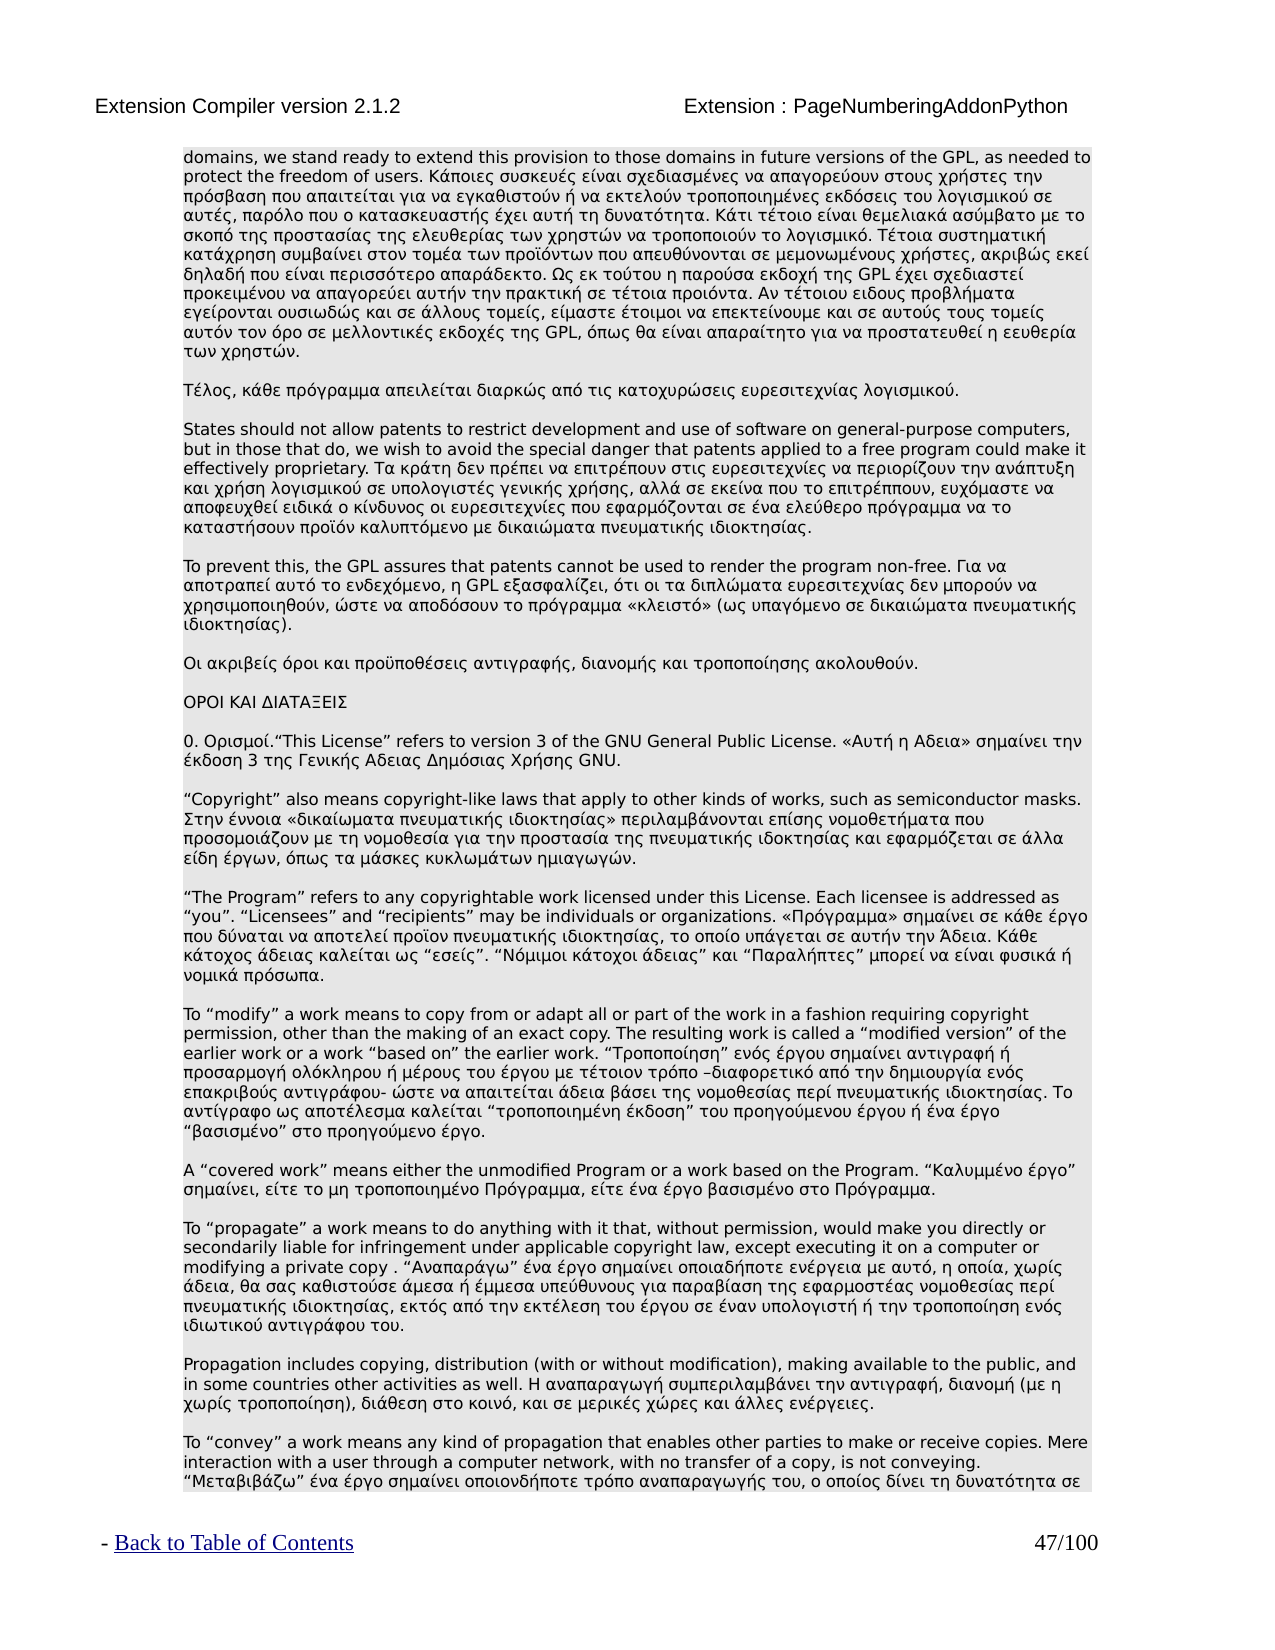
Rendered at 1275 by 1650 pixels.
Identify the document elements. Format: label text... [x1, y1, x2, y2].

text 0. Ορισμοί. “This License” refers to version 3 of the GNU General Public License. «Αυτή η Αδεια» σημαίνει την έκδοση 3 της Γενικής Αδειας Δημόσιας Χρήσης GNU. [183, 732, 1092, 771]
text Οι ακριβείς όροι και προϋποθέσεις αντιγραφής, διανομής και τροποποίησης ακολουθούν. [183, 654, 1092, 673]
text “Copyright” also means copyright-like laws that apply to other kinds of works, such as semiconductor masks. Στην έννοια «δικαίωματα πνευματικής ιδιοκτησίας» περιλαμβάνονται επίσης νομοθετήματα που προσομοιάζουν με τη νομοθεσία για την προστασία της πνευματικής ιδοκτησίας και εφαρμόζεται σε άλλα είδη έργων, όπως τα μάσκες κυκλωμάτων ημιαγωγών. [183, 790, 1092, 868]
text Propagation includes copying, distribution (with or without modification), making available to the public, and in some countries other activities as well. Η αναπαραγωγή συμπεριλαμβάνει την αντιγραφή, διανομή (με η χωρίς τροποποίηση), διάθεση στο κοινό, και σε μερικές χώρες και άλλες ενέργειες. [183, 1355, 1092, 1414]
text ΟΡΟΙ ΚΑΙ ΔΙΑΤΑΞΕΙΣ [183, 693, 1092, 712]
text To prevent this, the GPL assures that patents cannot be used to render the program non-free. Για να αποτραπεί αυτό το ενδεχόμενο, η GPL εξασφαλίζει, ότι οι τα διπλώματα ευρεσιτεχνίας δεν μπορούν να χρησιμοποιηθούν, ώστε να αποδόσουν το πρόγραμμα «κλειστό» (ως υπαγόμενο σε δικαιώματα πνευματικής ιδιοκτησίας). [183, 557, 1092, 634]
text A “covered work” means either the unmodified Program or a work based on the Program. “Καλυμμένο έργο” σημαίνει, είτε το μη τροποποιημένο Πρόγραμμα, είτε ένα έργο βασισμένο στο Πρόγραμμα. [183, 1160, 1092, 1199]
text Τέλος, κάθε πρόγραμμα απειλείται διαρκώς από τις κατοχυρώσεις ευρεσιτεχνίας λογισμικού. [183, 381, 1092, 401]
text To “convey” a work means any kind of propagation that enables other parties to make or receive copies. Mere interaction with a user through a computer network, with no transfer of a copy, is not conveying. “Μεταβιβάζω” ένα έργο σημαίνει οποιονδήποτε τρόπο αναπαραγωγής του, ο οποίος δίνει τη δυνατότητα σε [183, 1433, 1092, 1492]
text States should not allow patents to restrict development and use of software on general-purpose computers, but in those that do, we wish to avoid the special danger that patents applied to a free program could make it effectively proprietary. Τα κράτη δεν πρέπει να επιτρέπουν στις ευρεσιτεχνίες να περιορίζουν την ανάπτυξη και χρήση λογισμικού σε υπολογιστές γενικής χρήσης, αλλά σε εκείνα που το επιτρέππουν, ευχόμαστε να αποφευχθεί ειδικά ο κίνδυνος οι ευρεσιτεχνίες που εφαρμόζονται σε ένα ελεύθερο πρόγραμμα να το καταστήσουν προϊόν καλυπτόμενο με δικαιώματα πνευματικής ιδιοκτησίας. [183, 420, 1092, 537]
text domains, we stand ready to extend this provision to those domains in future versions of the GPL, as needed to protect the freedom of users. Κάποιες συσκευές είναι σχεδιασμένες να απαγορεύουν στους χρήστες την πρόσβαση που απαιτείται για να εγκαθιστούν ή να εκτελούν τροποποιημένες εκδόσεις του λογισμικού σε αυτές, παρόλο που ο κατασκευαστής έχει αυτή τη δυνατότητα. Κάτι τέτοιο είναι θεμελιακά ασύμβατο με το σκοπό της προστασίας της ελευθερίας των χρηστών να τροποποιούν το λογισμικό. Τέτοια συστηματική κατάχρηση συμβαίνει στον τομέα των προϊόντων που απευθύνονται σε μεμονωμένους χρήστες, ακριβώς εκεί δηλαδή που είναι περισσότερο απαράδεκτο. Ως εκ τούτου η παρούσα εκδοχή της GPL έχει σχεδιαστεί προκειμένου να απαγορεύει αυτήν την πρακτική σε τέτοια προιόντα. Αν τέτοιου ειδους προβλήματα εγείρονται ουσιωδώς και σε άλλους τομείς, είμαστε έτοιμοι να επεκτείνουμε και σε αυτούς τους τομείς αυτόν τον όρο σε μελλοντικές εκδοχές της GPL, όπως θα είναι απαραίτητο για να προστατευθεί η εευθερία των χρηστών. [183, 147, 1092, 362]
text To “modify” a work means to copy from or adapt all or part of the work in a fashion requiring copyright permission, other than the making of an exact copy. The resulting work is called a “modified version” of the earlier work or a work “based on” the earlier work. “Τροποποίηση” ενός έργου σημαίνει αντιγραφή ή προσαρμογή ολόκληρου ή μέρους του έργου με τέτοιον τρόπο –διαφορετικό από την δημιουργία ενός επακριβούς αντιγράφου- ώστε να απαιτείται άδεια βάσει της νομοθεσίας περί πνευματικής ιδιοκτησίας. Το αντίγραφο ως αποτέλεσμα καλείται “τροποποιημένη έκδοση” του προηγούμενου έργου ή ένα έργο “βασισμένο” στο προηγούμενο έργο. [183, 1004, 1092, 1141]
text To “propagate” a work means to do anything with it that, without permission, would make you directly or secondarily liable for infringement under applicable copyright law, except executing it on a computer or modifying a private copy . “Αναπαράγω” ένα έργο σημαίνει οποιαδήποτε ενέργεια με αυτό, η οποία, χωρίς άδεια, θα σας καθιστούσε άμεσα ή έμμεσα υπεύθυνους για παραβίαση της εφαρμοστέας νομοθεσίας περί πνευματικής ιδιοκτησίας, εκτός από την εκτέλεση του έργου σε έναν υπολογιστή ή την τροποποίηση ενός ιδιωτικού αντιγράφου του. [183, 1219, 1092, 1336]
text “The Program” refers to any copyrightable work licensed under this License. Each licensee is addressed as “you”. “Licensees” and “recipients” may be individuals or organizations. «Πρόγραμμα» σημαίνει σε κάθε έργο που δύναται να αποτελεί προϊον πνευματικής ιδιοκτησίας, το οποίο υπάγεται σε αυτήν την Άδεια. Κάθε κάτοχος άδειας καλείται ως “εσείς”. “Νόμιμοι κάτοχοι άδειας” και “Παραλήπτες” μπορεί να είναι φυσικά ή νομικά πρόσωπα. [183, 888, 1092, 985]
